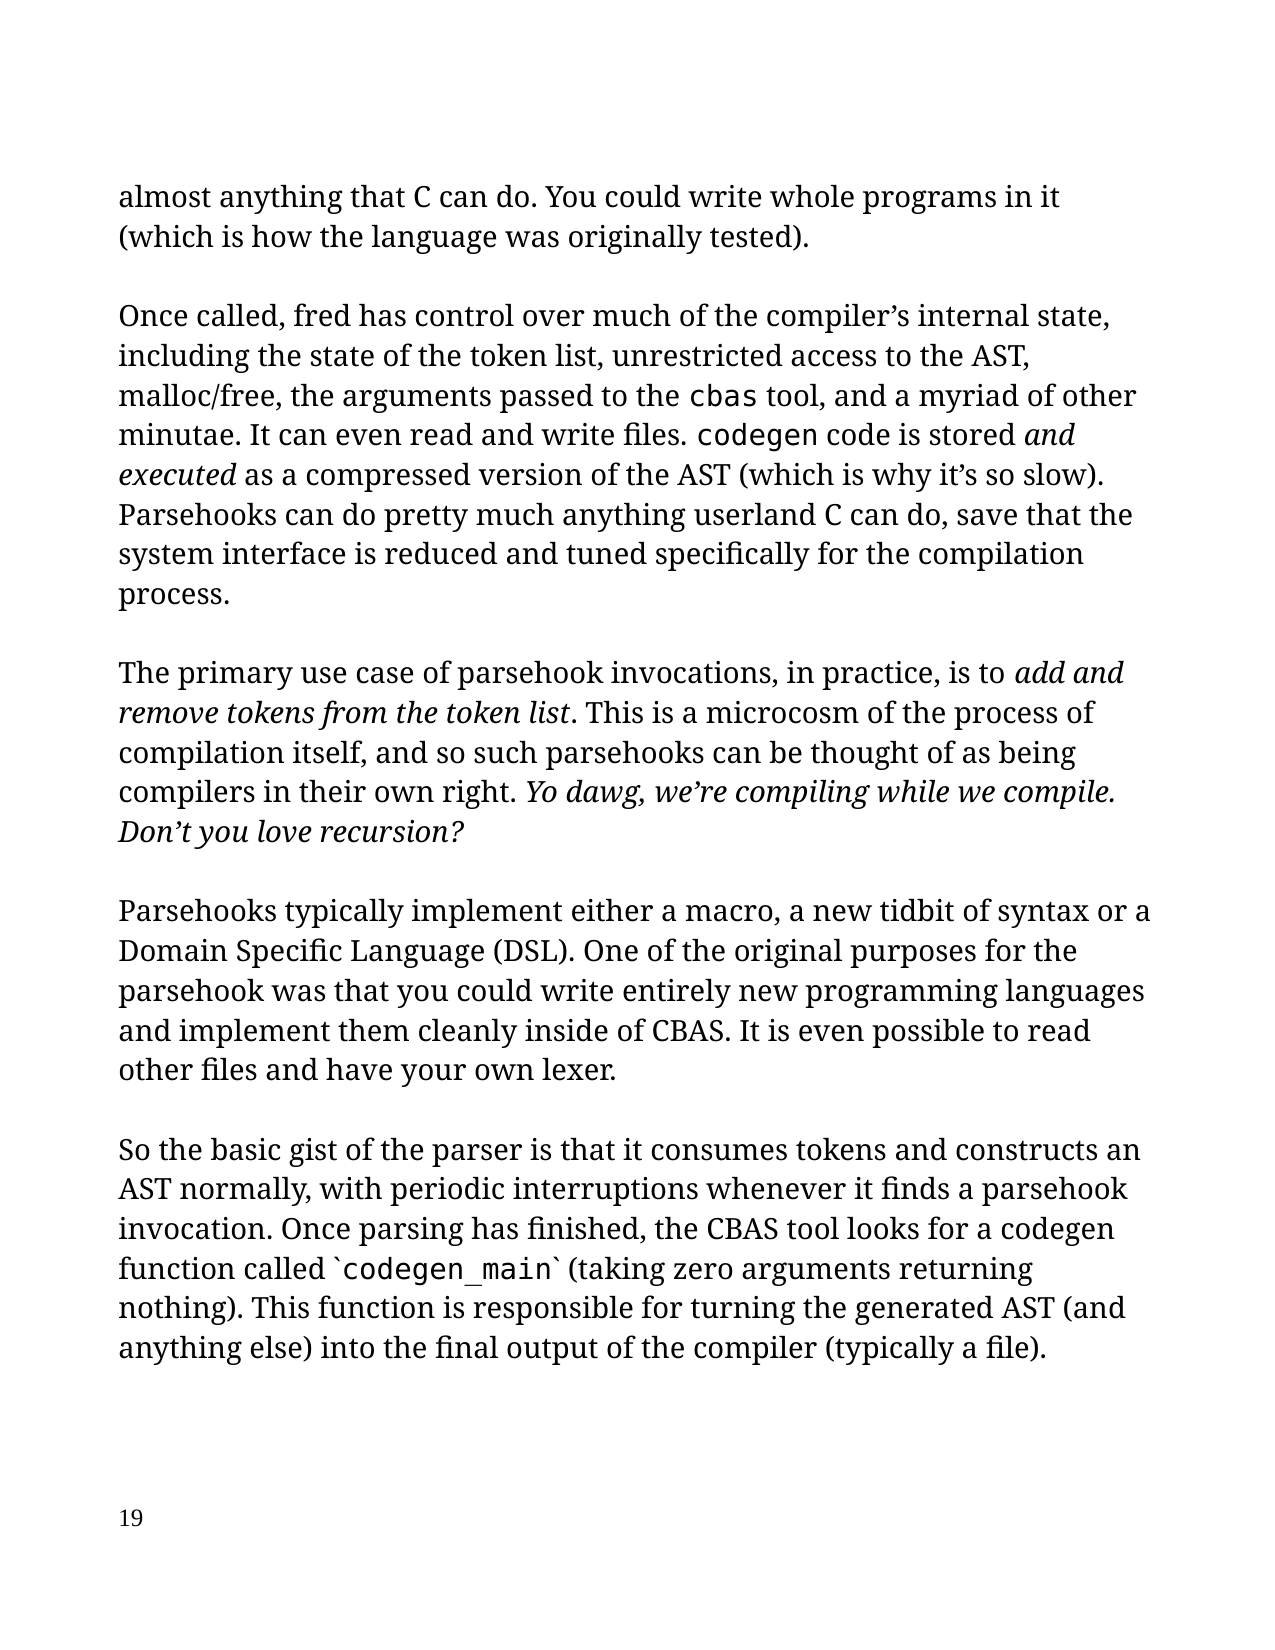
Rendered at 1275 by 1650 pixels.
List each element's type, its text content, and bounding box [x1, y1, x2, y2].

text Parsehooks typically implement either a macro, a new tidbit of syntax or a Domain Specific Language (DSL). One of the original purposes for the parsehook was that you could write entirely new programming languages and implement them cleanly inside of CBAS. It is even possible to read other files and have your own lexer. [118, 891, 1157, 1089]
text Once called, fred has control over much of the compiler’s internal state, including the state of the token list, unrestricted access to the AST, malloc/free, the arguments passed to the cbas tool, and a myriad of other minutae. It can even read and write files. codegen code is stored and executed as a compressed version of the AST (which is why it’s so slow). Parsehooks can do pretty much anything userland C can do, save that the system interface is reduced and tuned specifically for the compilation process. [118, 295, 1157, 613]
text So the basic gist of the parser is that it consumes tokens and constructs an AST normally, with periodic interruptions whenever it finds a parsehook invocation. Once parsing has finished, the CBAS tool looks for a codegen function called `codegen_main` (taking zero arguments returning nothing). This function is responsible for turning the generated AST (and anything else) into the final output of the compiler (typically a file). [118, 1129, 1157, 1367]
text The primary use case of parsehook invocations, in practice, is to add and remove tokens from the token list. This is a microcosm of the process of compilation itself, and so such parsehooks can be thought of as being compilers in their own right. Yo dawg, we’re compiling while we compile. Don’t you love recursion? [118, 653, 1157, 851]
text almost anything that C can do. You could write whole programs in it (which is how the language was originally tested). [118, 176, 1157, 256]
